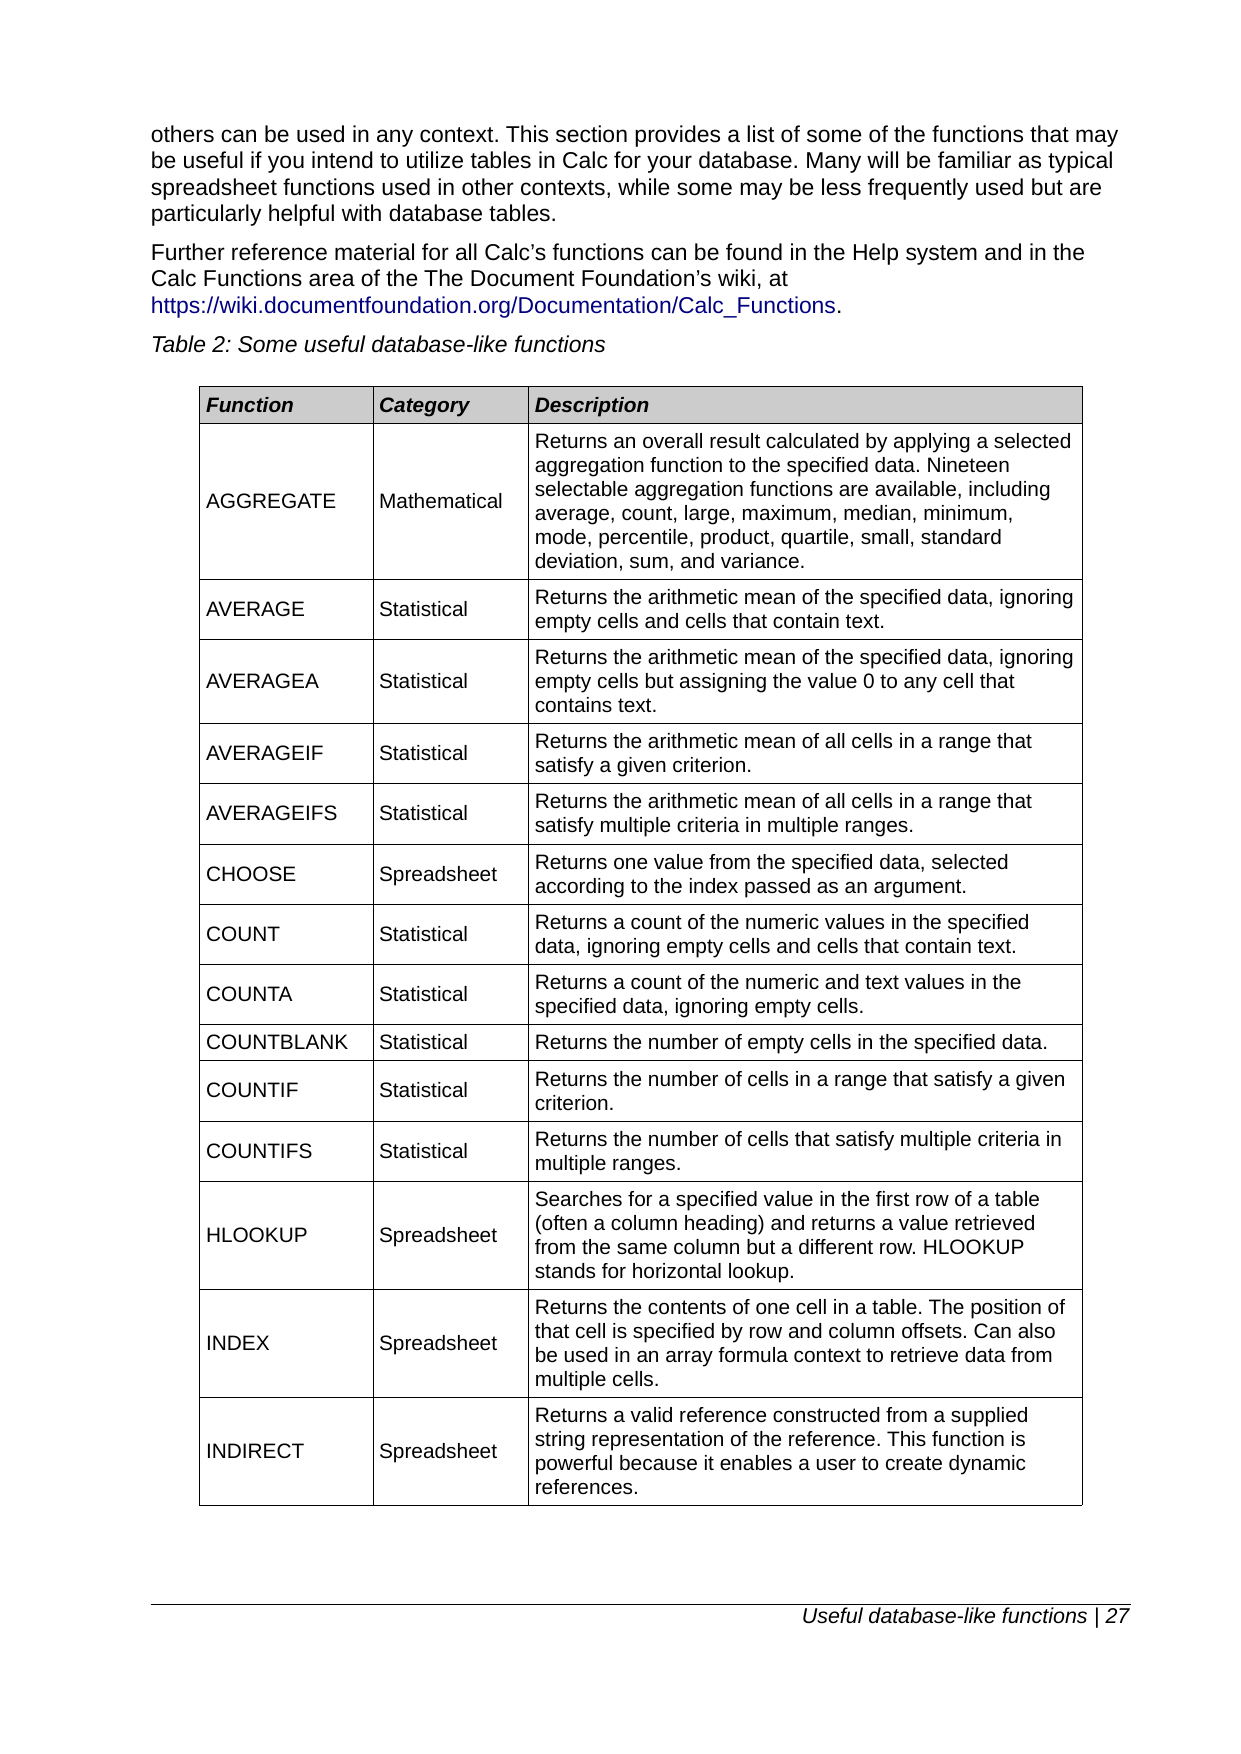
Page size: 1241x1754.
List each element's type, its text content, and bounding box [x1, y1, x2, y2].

table_cell Mathematical [374, 424, 528, 579]
table_cell Returns the contents of one cell in a table. The position of that cell is specified by row and column offsets. Can also be used in an array formula context to retrieve data from multiple cells. [529, 1290, 1082, 1397]
table_cell Returns a valid reference constructed from a supplied string representation of the reference. This function is powerful because it enables a user to create dynamic references. [529, 1398, 1082, 1505]
table_cell Spreadsheet [374, 1290, 528, 1397]
table_cell Statistical [374, 640, 528, 723]
table_cell Returns the arithmetic mean of all cells in a range that satisfy multiple criteria in multiple ranges. [529, 784, 1082, 843]
table_cell INDIRECT [200, 1398, 373, 1505]
text Further reference material for all Calc’s functions can be found in the Help system and in the Calc Functions area of the The Document Foundation’s wiki, at https://wiki.documentfoundation.org/Documentation/Calc_Functions. [151, 239, 1131, 318]
table_cell Statistical [374, 580, 528, 639]
table_cell COUNT [200, 905, 373, 964]
table_cell AGGREGATE [200, 424, 373, 579]
table_cell Spreadsheet [374, 1398, 528, 1505]
table_cell Spreadsheet [374, 845, 528, 904]
table_cell Statistical [374, 905, 528, 964]
table_cell Searches for a specified value in the first row of a table (often a column heading) and returns a value retrieved from the same column but a different row. HLOOKUP stands for horizontal lookup. [529, 1182, 1082, 1289]
table_cell Returns a count of the numeric values in the specified data, ignoring empty cells and cells that contain text. [529, 905, 1082, 964]
table_header Function [200, 387, 373, 423]
table_cell Returns a count of the numeric and text values in the specified data, ignoring empty cells. [529, 965, 1082, 1024]
table_cell Statistical [374, 724, 528, 783]
table_cell Statistical [374, 784, 528, 843]
table_cell COUNTA [200, 965, 373, 1024]
table_cell AVERAGE [200, 580, 373, 639]
table_cell AVERAGEIF [200, 724, 373, 783]
table_cell INDEX [200, 1290, 373, 1397]
table_cell Returns the arithmetic mean of the specified data, ignoring empty cells but assigning the value 0 to any cell that contains text. [529, 640, 1082, 723]
text others can be used in any context. This section provides a list of some of the functions that may be useful if you intend to utilize tables in Calc for your database. Many will be familiar as typical spreadsheet functions used in other contexts, while some may be less frequently used but are particularly helpful with database tables. [151, 121, 1131, 226]
table_cell CHOOSE [200, 845, 373, 904]
table_cell Statistical [374, 1122, 528, 1181]
table_cell Statistical [374, 965, 528, 1024]
table_cell Returns the arithmetic mean of the specified data, ignoring empty cells and cells that contain text. [529, 580, 1082, 639]
table_header Description [529, 387, 1082, 423]
table_header Category [374, 387, 528, 423]
table_cell Returns the number of cells that satisfy multiple criteria in multiple ranges. [529, 1122, 1082, 1181]
table_cell Statistical [374, 1061, 528, 1121]
table_cell Returns an overall result calculated by applying a selected aggregation function to the specified data. Nineteen selectable aggregation functions are available, including average, count, large, maximum, median, minimum, mode, percentile, product, quartile, small, standard deviation, sum, and variance. [529, 424, 1082, 579]
table_cell Spreadsheet [374, 1182, 528, 1289]
table_cell Returns the arithmetic mean of all cells in a range that satisfy a given criterion. [529, 724, 1082, 783]
table_cell Returns the number of cells in a range that satisfy a given criterion. [529, 1061, 1082, 1121]
table_cell HLOOKUP [200, 1182, 373, 1289]
text Table 2: Some useful database-like functions [151, 331, 1131, 357]
table_cell COUNTBLANK [200, 1025, 373, 1060]
table_cell AVERAGEIFS [200, 784, 373, 843]
table_cell Returns the number of empty cells in the specified data. [529, 1025, 1082, 1060]
table_cell COUNTIF [200, 1061, 373, 1121]
table_cell COUNTIFS [200, 1122, 373, 1181]
table_cell Statistical [374, 1025, 528, 1060]
table_cell Returns one value from the specified data, selected according to the index passed as an argument. [529, 845, 1082, 904]
table_cell AVERAGEA [200, 640, 373, 723]
